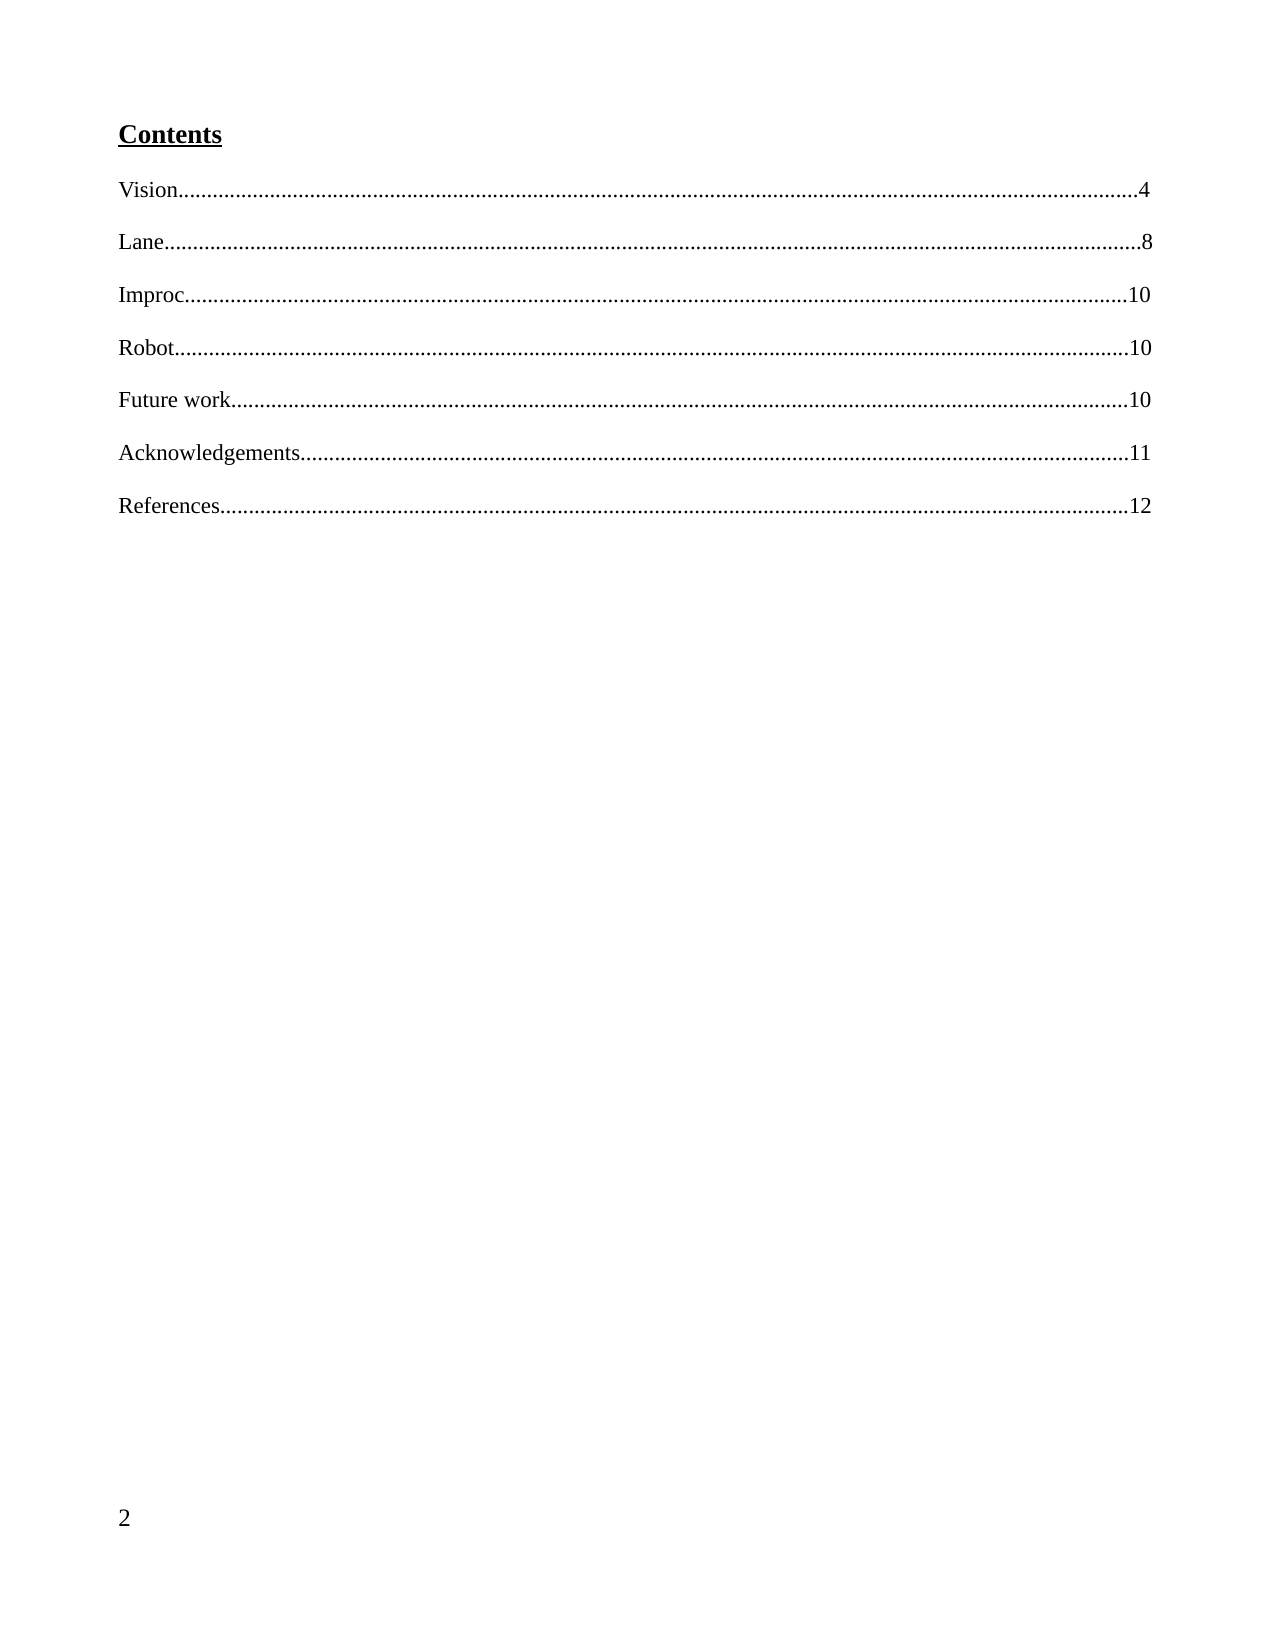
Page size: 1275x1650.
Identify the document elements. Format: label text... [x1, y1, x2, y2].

text Vision........................................................................................................................................................................4 [118, 176, 1157, 202]
text Acknowledgements.................................................................................................................................................11 [118, 439, 1157, 466]
text Lane...........................................................................................................................................................................8 [118, 228, 1157, 255]
text Improc.....................................................................................................................................................................10 [118, 281, 1157, 307]
text Future work.............................................................................................................................................................10 [118, 386, 1157, 413]
text Robot.......................................................................................................................................................................10 [118, 334, 1157, 360]
text Contents [118, 118, 1157, 149]
text References...............................................................................................................................................................12 [118, 492, 1157, 518]
